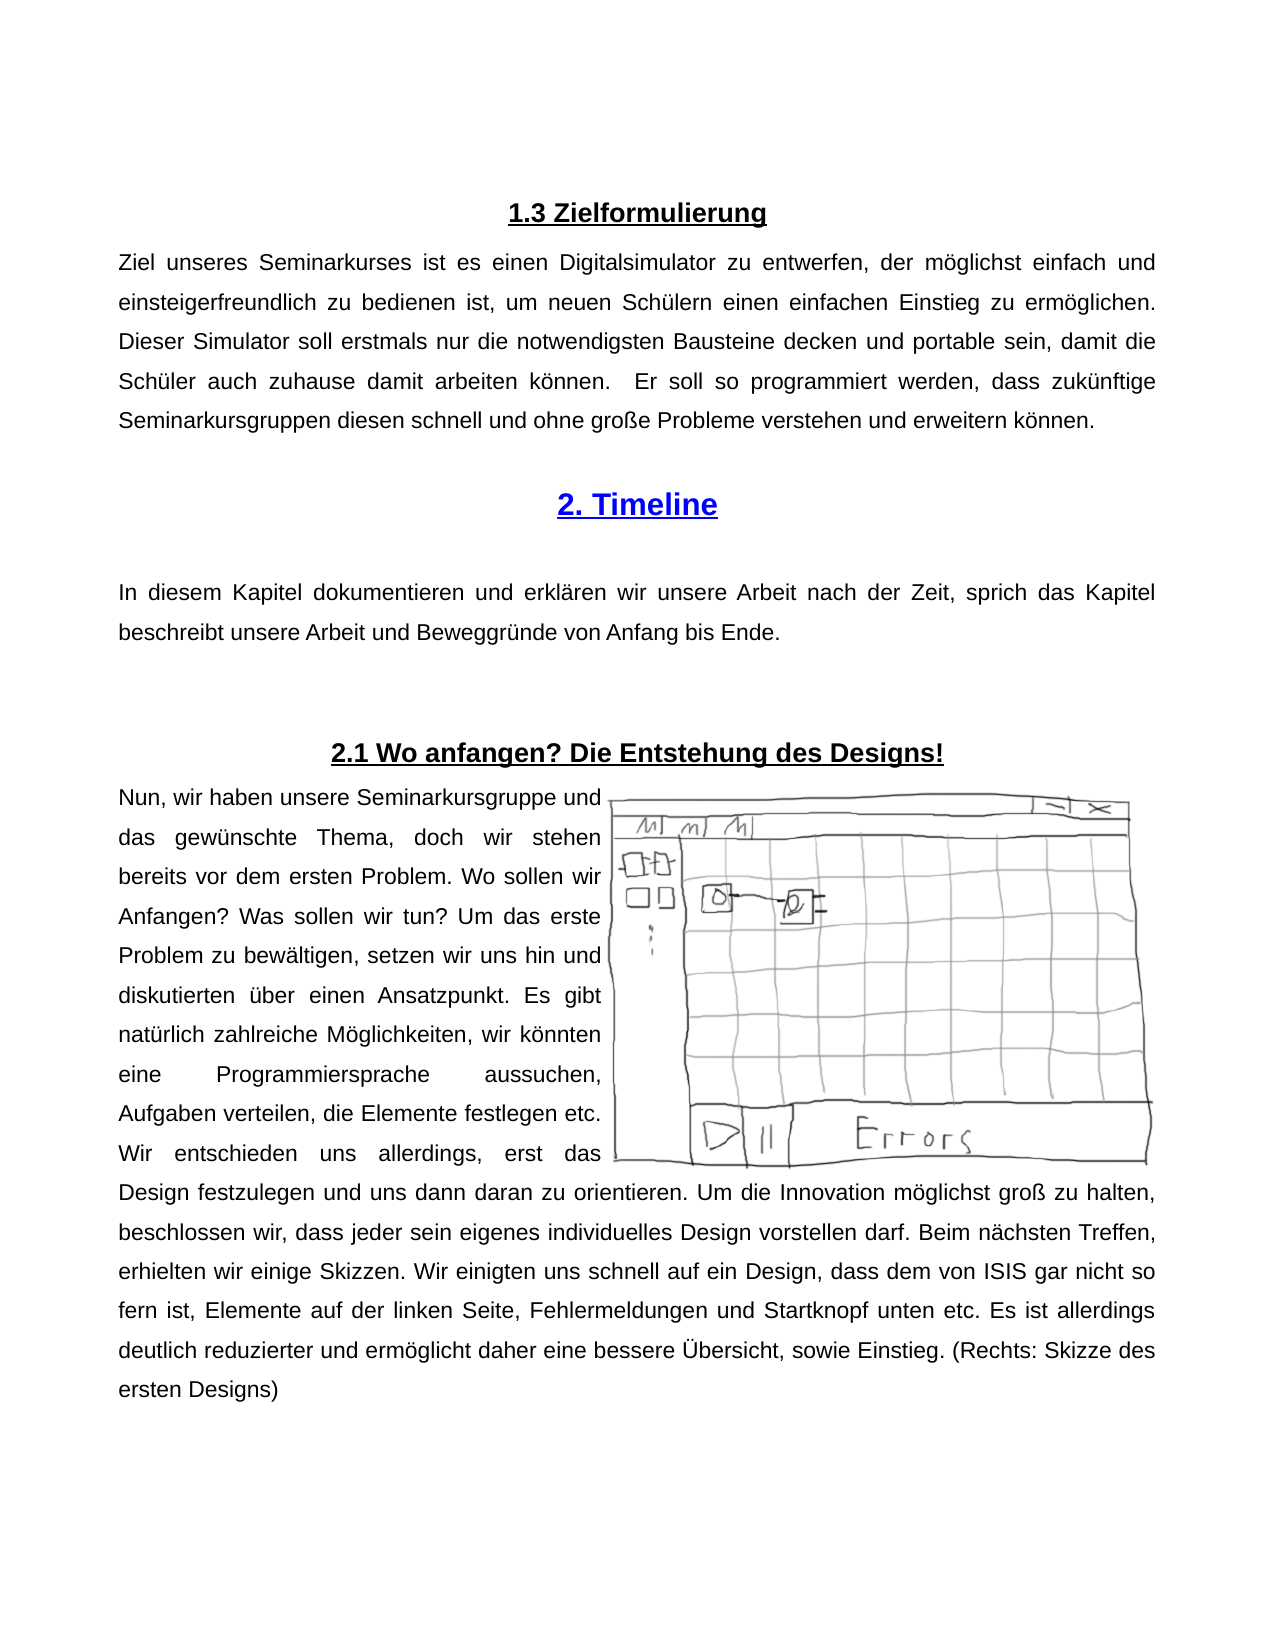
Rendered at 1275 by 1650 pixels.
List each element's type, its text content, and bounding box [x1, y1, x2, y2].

text Nun, wir haben unsere Seminarkursgruppe und das gewünschte Thema, doch wir stehen bereits vor dem ersten Problem. Wo sollen wir Anfangen? Was sollen wir tun? Um das erste Problem zu bewältigen, setzen wir uns hin und diskutierten über einen Ansatzpunkt. Es gibt natürlich zahlreiche Möglichkeiten, wir könnten eine Programmiersprache aussuchen, Aufgaben verteilen, die Elemente festlegen etc. Wir entschieden uns allerdings, erst das Design festzulegen und uns dann daran zu orientieren. Um die Innovation möglichst groß zu halten, beschlossen wir, dass jeder sein eigenes individuelles Design vorstellen darf. Beim nächsten Treffen, erhielten wir einige Skizzen. Wir einigten uns schnell auf ein Design, dass dem von ISIS gar nicht so fern ist, Elemente auf der linken Seite, Fehlermeldungen und Startknopf unten etc. Es ist allerdings deutlich reduzierter und ermöglicht daher eine bessere Übersicht, sowie Einstieg. (Rechts: Skizze des ersten Designs) [118, 784, 1157, 1403]
text 2. Timeline [118, 486, 1157, 522]
text Ziel unseres Seminarkurses ist es einen Digitalsimulator zu entwerfen, der möglichst einfach und einsteigerfreundlich zu bedienen ist, um neuen Schülern einen einfachen Einstieg zu ermöglichen. Dieser Simulator soll erstmals nur die notwendigsten Bausteine decken und portable sein, damit die Schüler auch zuhause damit arbeiten können. Er soll so programmiert werden, dass zukünftige Seminarkursgruppen diesen schnell und ohne große Probleme verstehen und erweitern können. [118, 249, 1157, 433]
picture [601, 789, 1155, 1171]
subtitle 1.3 Zielformulierung [118, 197, 1157, 228]
subtitle 2.1 Wo anfangen? Die Entstehung des Designs! [118, 737, 1157, 768]
text In diesem Kapitel dokumentieren und erklären wir unsere Arbeit nach der Zeit, sprich das Kapitel beschreibt unsere Arbeit und Beweggründe von Anfang bis Ende. [118, 579, 1157, 645]
